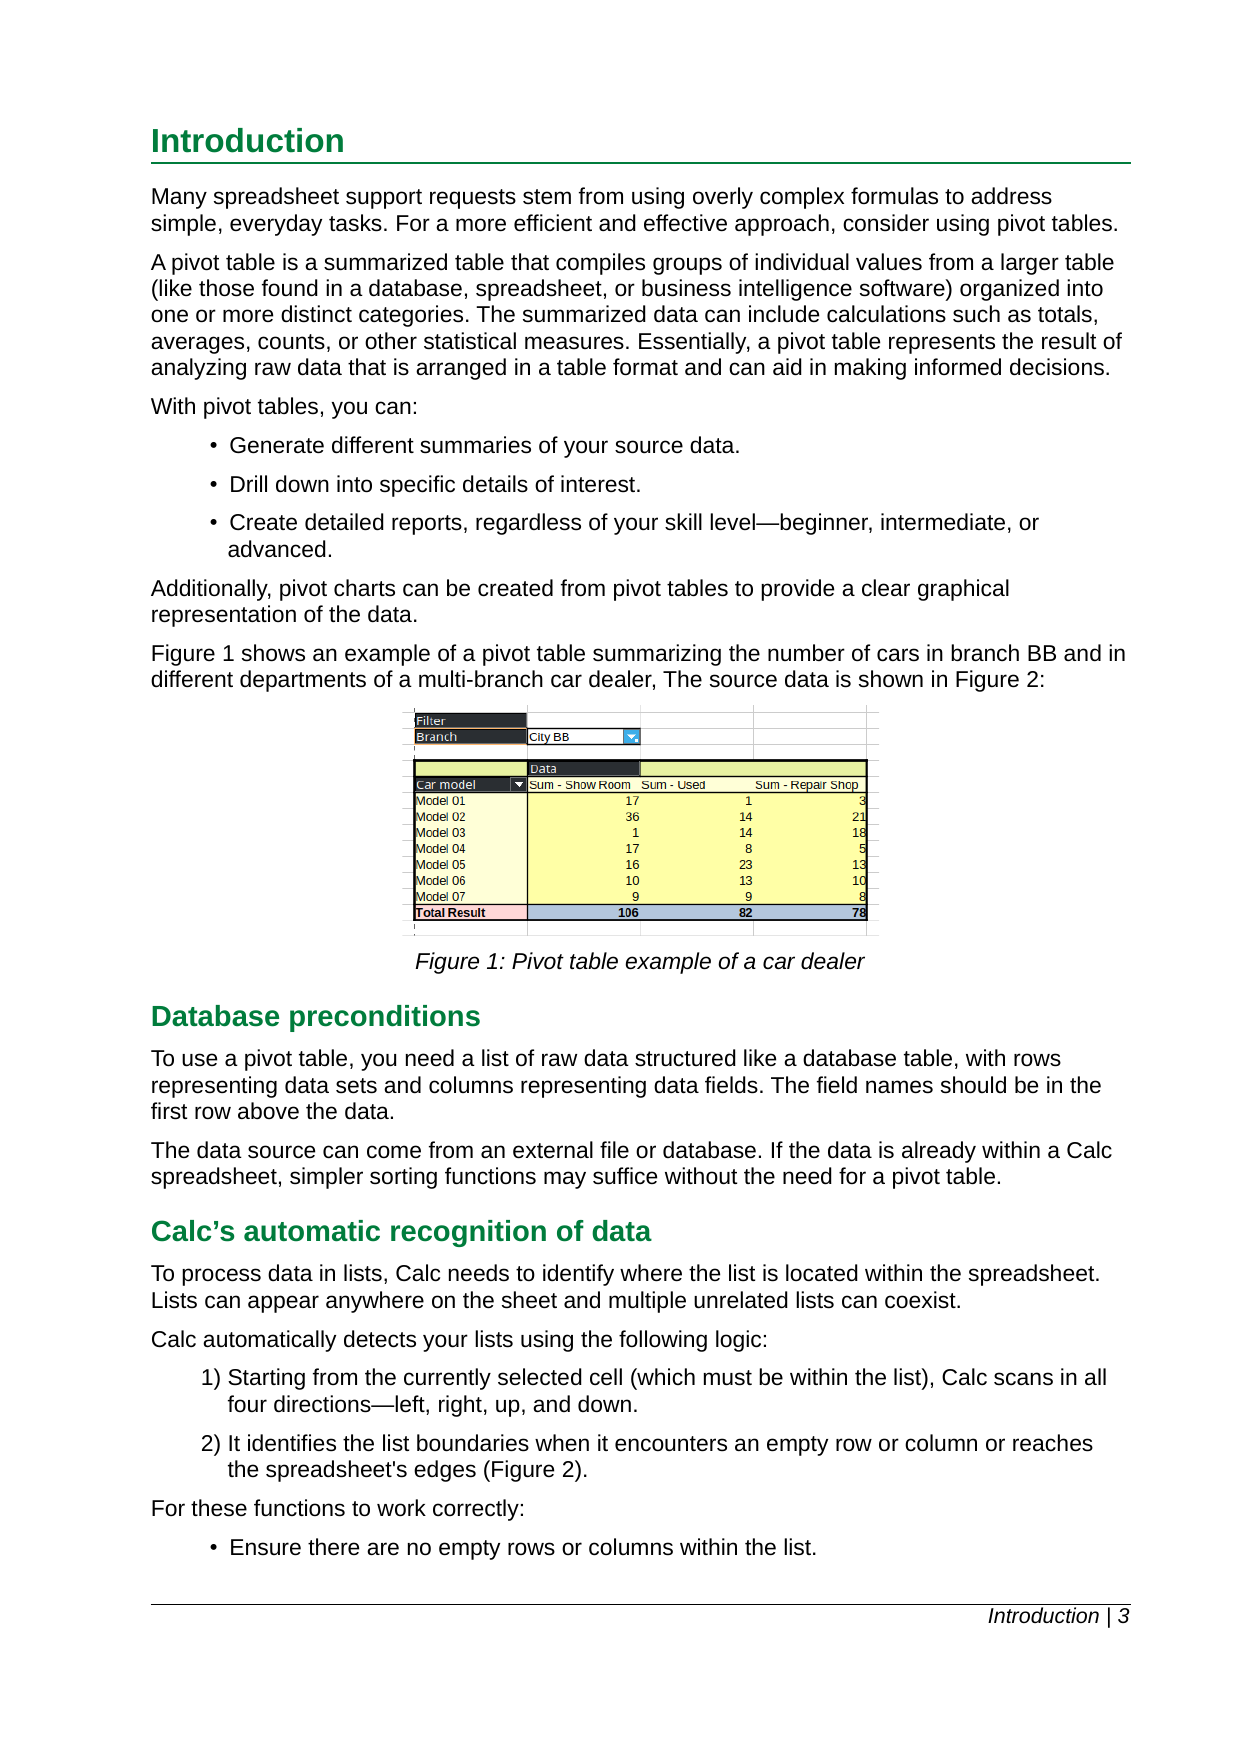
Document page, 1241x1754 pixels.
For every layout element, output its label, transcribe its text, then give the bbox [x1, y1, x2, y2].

list It identifies the list boundaries when it encounters an empty row or column or reaches the spreadsheet's edges (Figure 2). [227, 1429, 1131, 1482]
picture [402, 705, 880, 936]
text To process data in lists, Calc needs to identify where the list is located within the spreadsheet. Lists can appear anywhere on the sheet and multiple unrelated lists can coexist. [151, 1260, 1131, 1313]
list Ensure there are no empty rows or columns within the list. [209, 1534, 1131, 1560]
subtitle Database preconditions [151, 999, 1131, 1033]
list Generate different summaries of your source data. [209, 432, 1131, 458]
text Additionally, pivot charts can be created from pivot tables to provide a clear graphical representation of the data. [151, 574, 1131, 627]
list Starting from the currently selected cell (which must be within the list), Calc scans in all four directions—left, right, up, and down. [227, 1364, 1131, 1417]
list Calc automatically detects your lists using the following logic: [151, 1326, 1131, 1352]
list For these functions to work correctly: [151, 1495, 1131, 1521]
list With pivot tables, you can: [151, 393, 1131, 419]
text The data source can come from an external file or database. If the data is already within a Calc spreadsheet, simpler sorting functions may suffice without the need for a pivot table. [151, 1137, 1131, 1189]
subtitle Introduction [151, 121, 1131, 162]
text Many spreadsheet support requests stem from using overly complex formulas to address simple, everyday tasks. For a more efficient and effective approach, consider using pivot tables. [151, 183, 1131, 236]
list Create detailed reports, regardless of your skill level—beginner, intermediate, or advanced. [209, 509, 1131, 562]
text To use a pivot table, you need a list of raw data structured like a database table, with rows representing data sets and columns representing data fields. The field names should be in the first row above the data. [151, 1045, 1131, 1124]
text A pivot table is a summarized table that compiles groups of individual values from a larger table (like those found in a database, spreadsheet, or business intelligence software) organized into one or more distinct categories. The summarized data can include calculations such as totals, averages, counts, or other statistical measures. Essentially, a pivot table represents the result of analyzing raw data that is arranged in a table format and can aid in making informed decisions. [151, 248, 1131, 380]
text Figure 1 shows an example of a pivot table summarizing the number of cars in branch BB and in different departments of a multi-branch car dealer, The source data is shown in Figure 2: [151, 640, 1131, 692]
text Figure 1: Pivot table example of a car dealer [402, 948, 879, 974]
subtitle Calc’s automatic recognition of data [151, 1214, 1131, 1248]
list Drill down into specific details of interest. [209, 471, 1131, 497]
